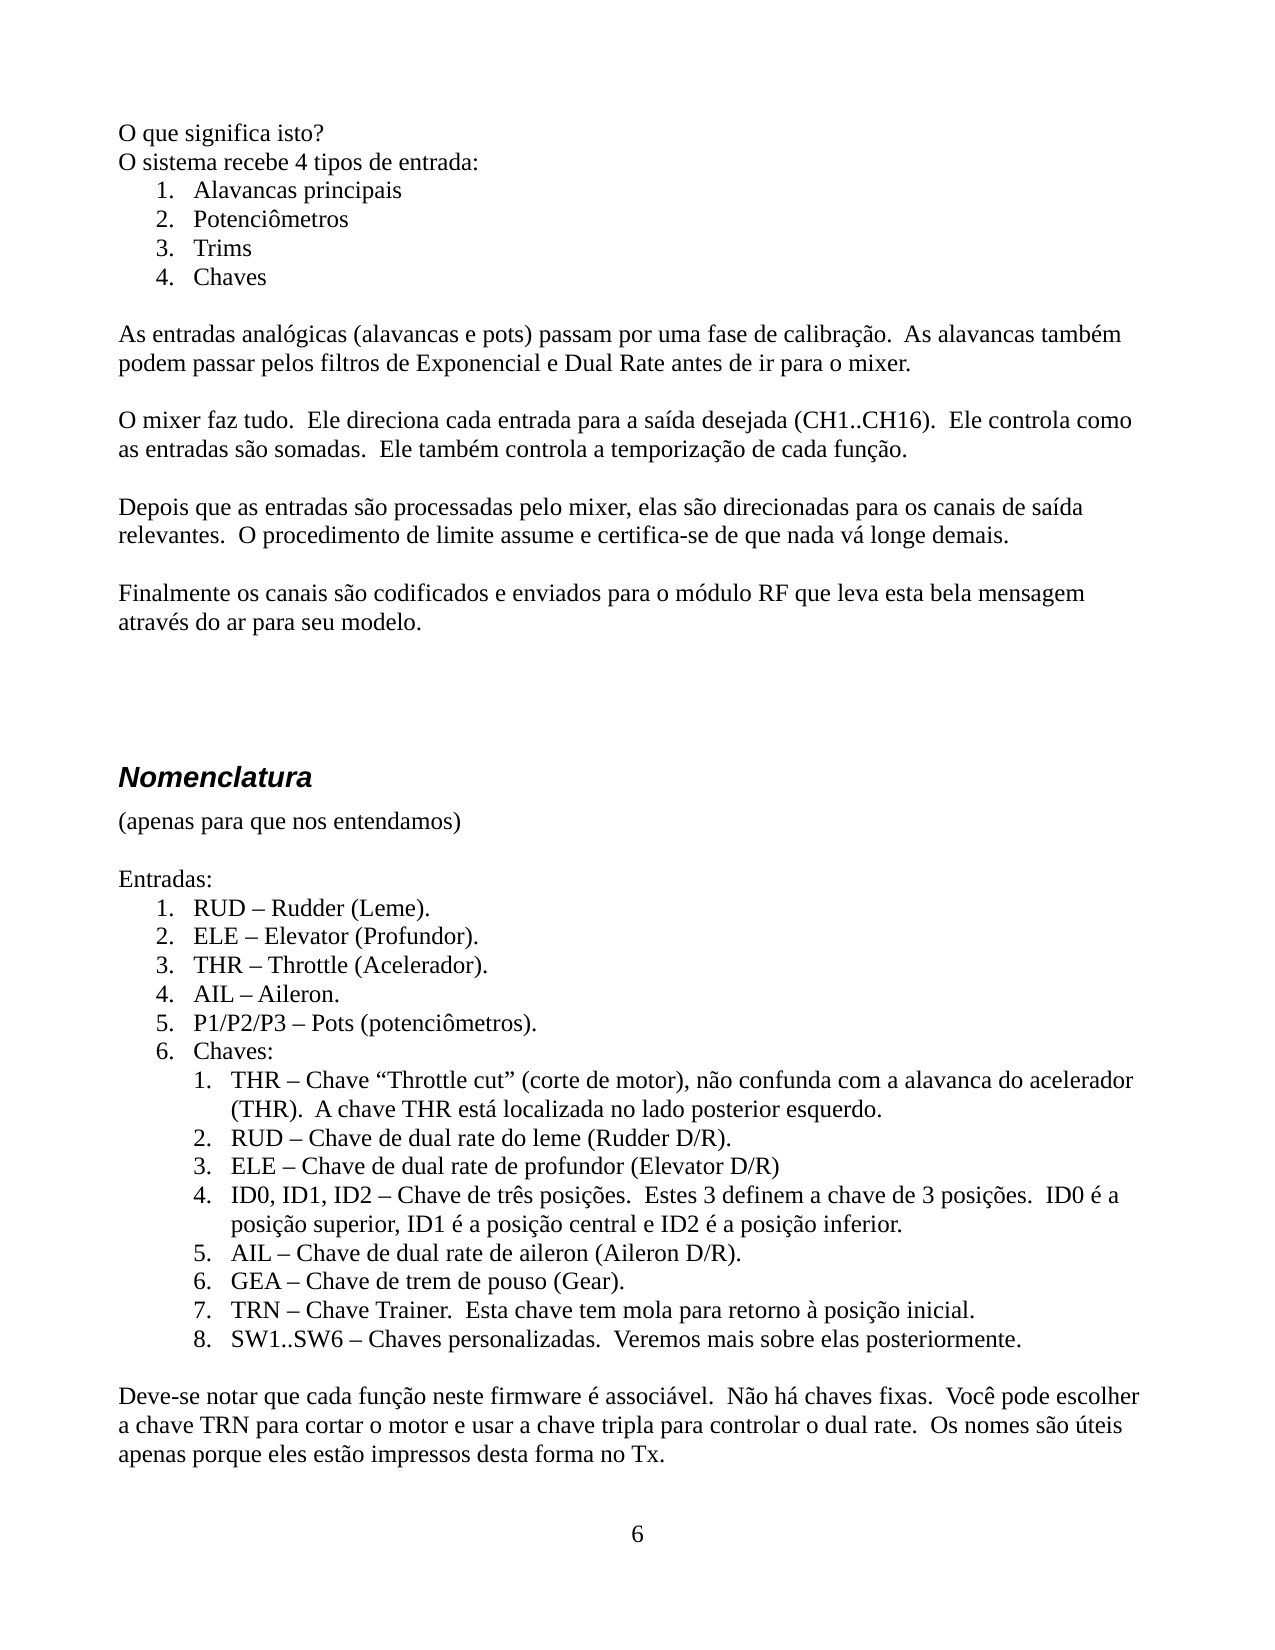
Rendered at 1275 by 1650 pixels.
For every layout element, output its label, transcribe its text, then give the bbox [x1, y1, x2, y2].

list ELE – Elevator (Profundor). [156, 921, 1157, 950]
list Chaves: [156, 1036, 1157, 1065]
text Entradas: [118, 864, 1157, 893]
list RUD – Rudder (Leme). [156, 893, 1157, 921]
list Potenciômetros [156, 204, 1157, 233]
text O sistema recebe 4 tipos de entrada: [118, 147, 1157, 176]
list SW1..SW6 – Chaves personalizadas. Veremos mais sobre elas posteriormente. [193, 1324, 1157, 1353]
list THR – Chave “Throttle cut” (corte de motor), não confunda com a alavanca do acelerador (THR). A chave THR está localizada no lado posterior esquerdo. [193, 1065, 1157, 1123]
text Finalmente os canais são codificados e enviados para o módulo RF que leva esta bela mensagem através do ar para seu modelo. [118, 578, 1157, 636]
subtitle Nomenclatura [118, 760, 1157, 794]
list AIL – Aileron. [156, 979, 1157, 1008]
list Alavancas principais [156, 176, 1157, 204]
text As entradas analógicas (alavancas e pots) passam por uma fase de calibração. As alavancas também podem passar pelos filtros de Exponencial e Dual Rate antes de ir para o mixer. [118, 319, 1157, 377]
text O mixer faz tudo. Ele direciona cada entrada para a saída desejada (CH1..CH16). Ele controla como as entradas são somadas. Ele também controla a temporização de cada função. [118, 406, 1157, 463]
list P1/P2/P3 – Pots (potenciômetros). [156, 1008, 1157, 1036]
text O que significa isto? [118, 118, 1157, 147]
list THR – Throttle (Acelerador). [156, 950, 1157, 979]
text Depois que as entradas são processadas pelo mixer, elas são direcionadas para os canais de saída relevantes. O procedimento de limite assume e certifica-se de que nada vá longe demais. [118, 492, 1157, 549]
text (apenas para que nos entendamos) [118, 806, 1157, 835]
list TRN – Chave Trainer. Esta chave tem mola para retorno à posição inicial. [193, 1295, 1157, 1324]
list GEA – Chave de trem de pouso (Gear). [193, 1266, 1157, 1295]
list RUD – Chave de dual rate do leme (Rudder D/R). [193, 1123, 1157, 1151]
list ID0, ID1, ID2 – Chave de três posições. Estes 3 definem a chave de 3 posições. ID0 é a posição superior, ID1 é a posição central e ID2 é a posição inferior. [193, 1180, 1157, 1238]
text Deve-se notar que cada função neste firmware é associável. Não há chaves fixas. Você pode escolher a chave TRN para cortar o motor e usar a chave tripla para controlar o dual rate. Os nomes são úteis apenas porque eles estão impressos desta forma no Tx. [118, 1381, 1157, 1468]
list ELE – Chave de dual rate de profundor (Elevator D/R) [193, 1151, 1157, 1180]
list Chaves [156, 262, 1157, 291]
list Trims [156, 233, 1157, 262]
list AIL – Chave de dual rate de aileron (Aileron D/R). [193, 1238, 1157, 1266]
